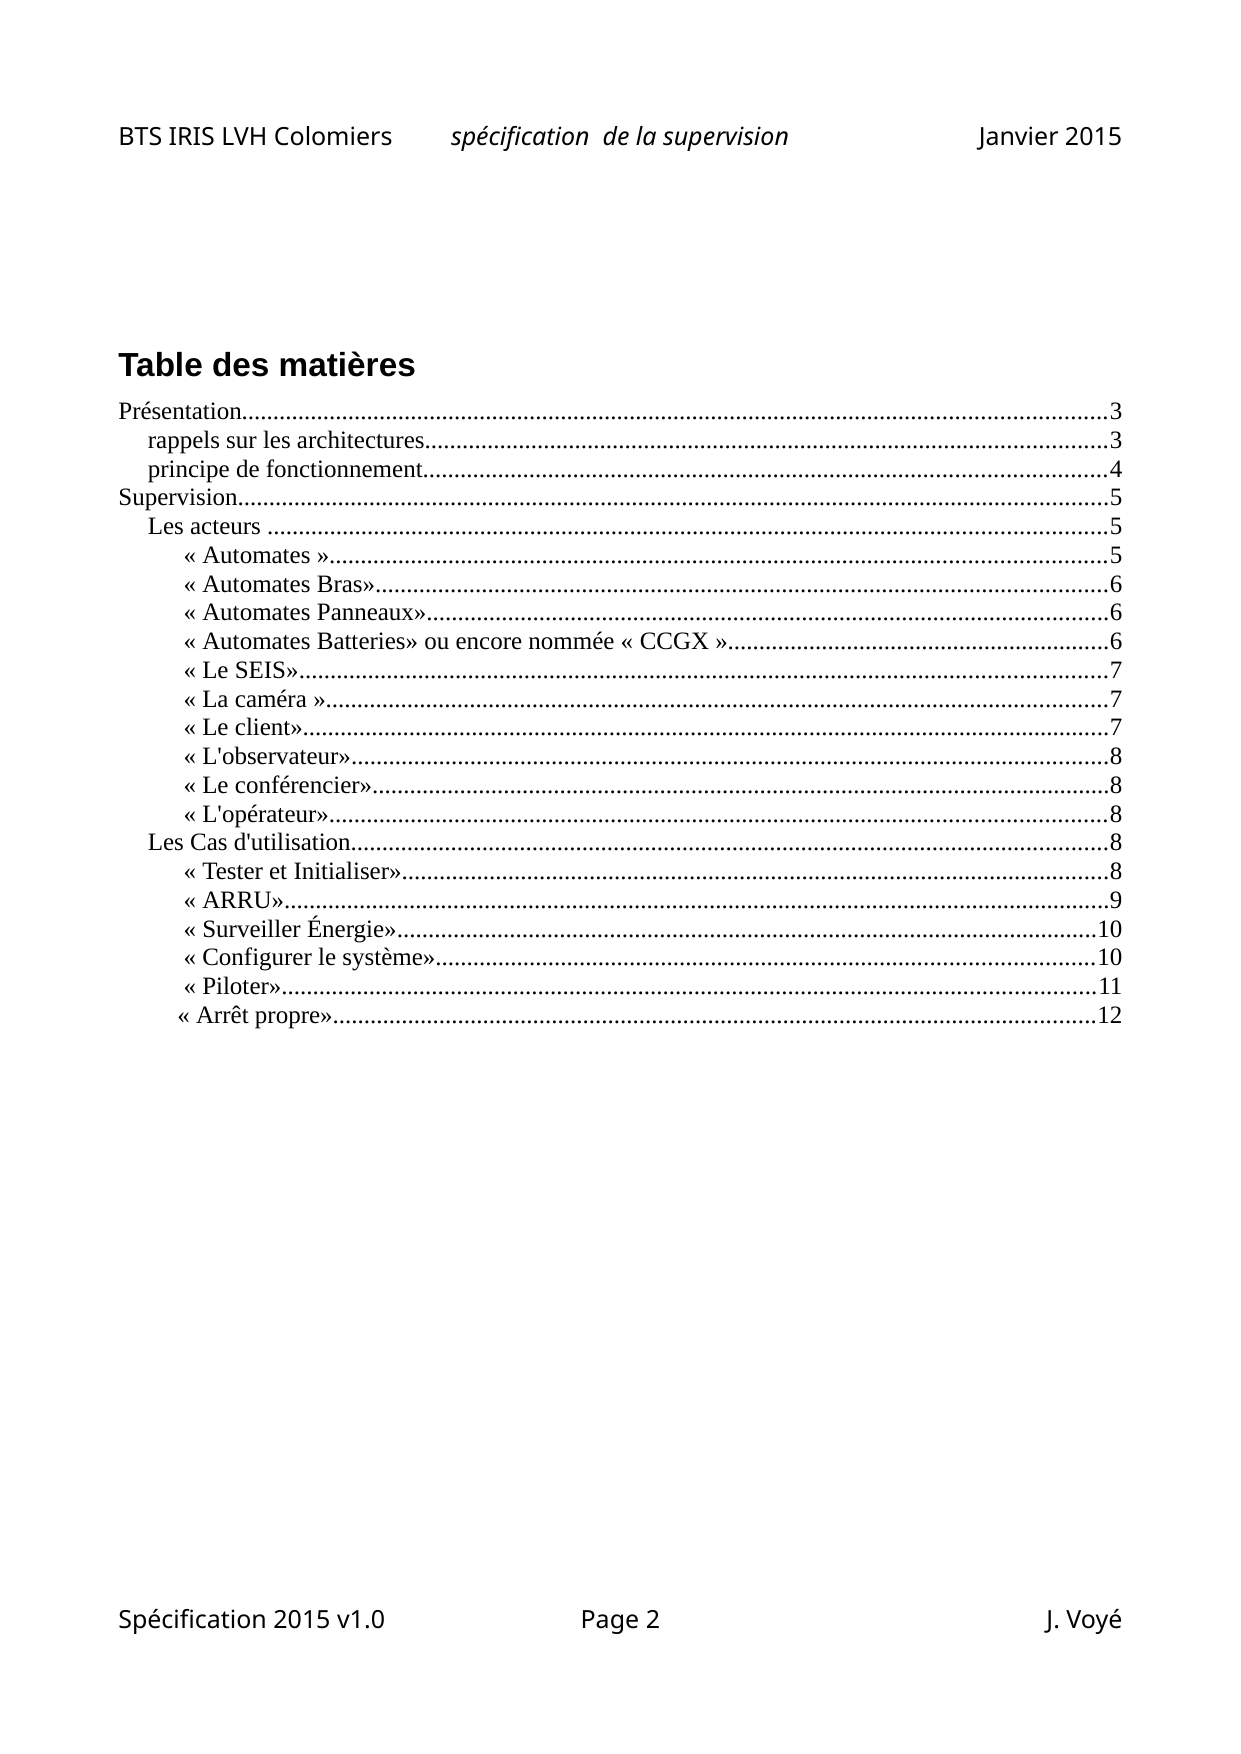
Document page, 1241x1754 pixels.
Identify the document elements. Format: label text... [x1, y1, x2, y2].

text « Automates Bras» 6 [177, 569, 1122, 597]
text Présentation 3 [118, 396, 1122, 425]
text Les acteurs 5 [148, 511, 1122, 540]
text « Automates Batteries» ou encore nommée « CCGX » 6 [177, 626, 1122, 655]
text « Le SEIS» 7 [177, 655, 1122, 684]
text « Surveiller Énergie» 10 [177, 914, 1122, 942]
subtitle Table des matières [118, 345, 1122, 384]
text « La caméra » 7 [177, 684, 1122, 712]
text « ARRU» 9 [177, 885, 1122, 914]
text « Configurer le système» 10 [177, 942, 1122, 971]
text « Le client» 7 [177, 712, 1122, 741]
text « Arrêt propre» 12 [177, 1000, 1122, 1029]
text principe de fonctionnement 4 [148, 454, 1122, 482]
text « Le conférencier» 8 [177, 770, 1122, 799]
text « Piloter» 11 [177, 971, 1122, 1000]
text « Tester et Initialiser» 8 [177, 856, 1122, 885]
text rappels sur les architectures 3 [148, 425, 1122, 454]
text « L'opérateur» 8 [177, 799, 1122, 827]
text « L'observateur» 8 [177, 741, 1122, 770]
text Supervision 5 [118, 482, 1122, 511]
text « Automates » 5 [177, 540, 1122, 569]
text « Automates Panneaux» 6 [177, 597, 1122, 626]
text Les Cas d'utilisation 8 [148, 827, 1122, 856]
